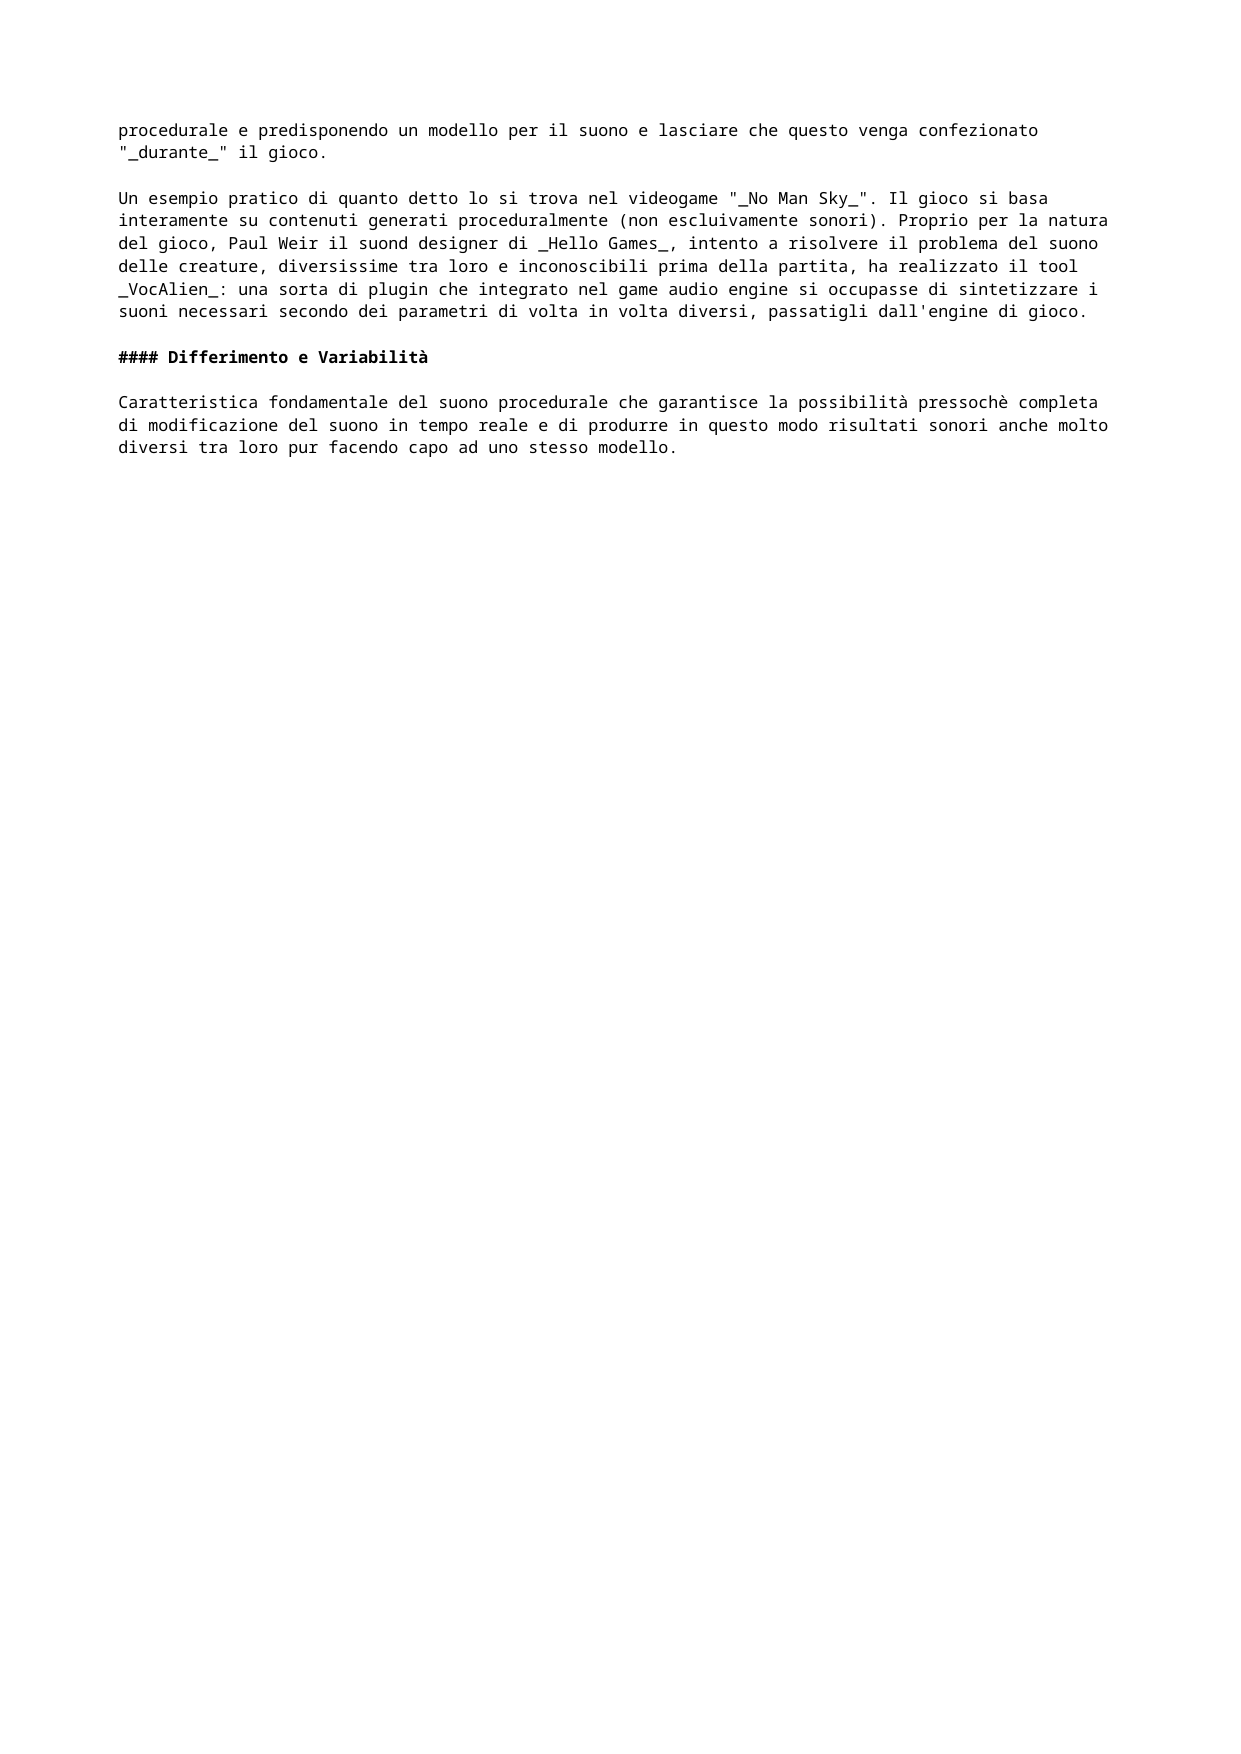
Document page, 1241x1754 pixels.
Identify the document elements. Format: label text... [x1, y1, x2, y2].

text Caratteristica fondamentale del suono procedurale che garantisce la possibilità pressochè completa di modificazione del suono in tempo reale e di produrre in questo modo risultati sonori anche molto diversi tra loro pur facendo capo ad uno stesso modello. [118, 391, 1122, 459]
text #### Differimento e Variabilità [118, 345, 1122, 368]
text procedurale e predisponendo un modello per il suono e lasciare che questo venga confezionato "_durante_" il gioco. [118, 118, 1122, 163]
text Un esempio pratico di quanto detto lo si trova nel videogame "_No Man Sky_". Il gioco si basa interamente su contenuti generati proceduralmente (non escluivamente sonori). Proprio per la natura del gioco, Paul Weir il suond designer di _Hello Games_, intento a risolvere il problema del suono delle creature, diversissime tra loro e inconoscibili prima della partita, ha realizzato il tool _VocAlien_: una sorta di plugin che integrato nel game audio engine si occupasse di sintetizzare i suoni necessari secondo dei parametri di volta in volta diversi, passatigli dall'engine di gioco. [118, 186, 1122, 322]
